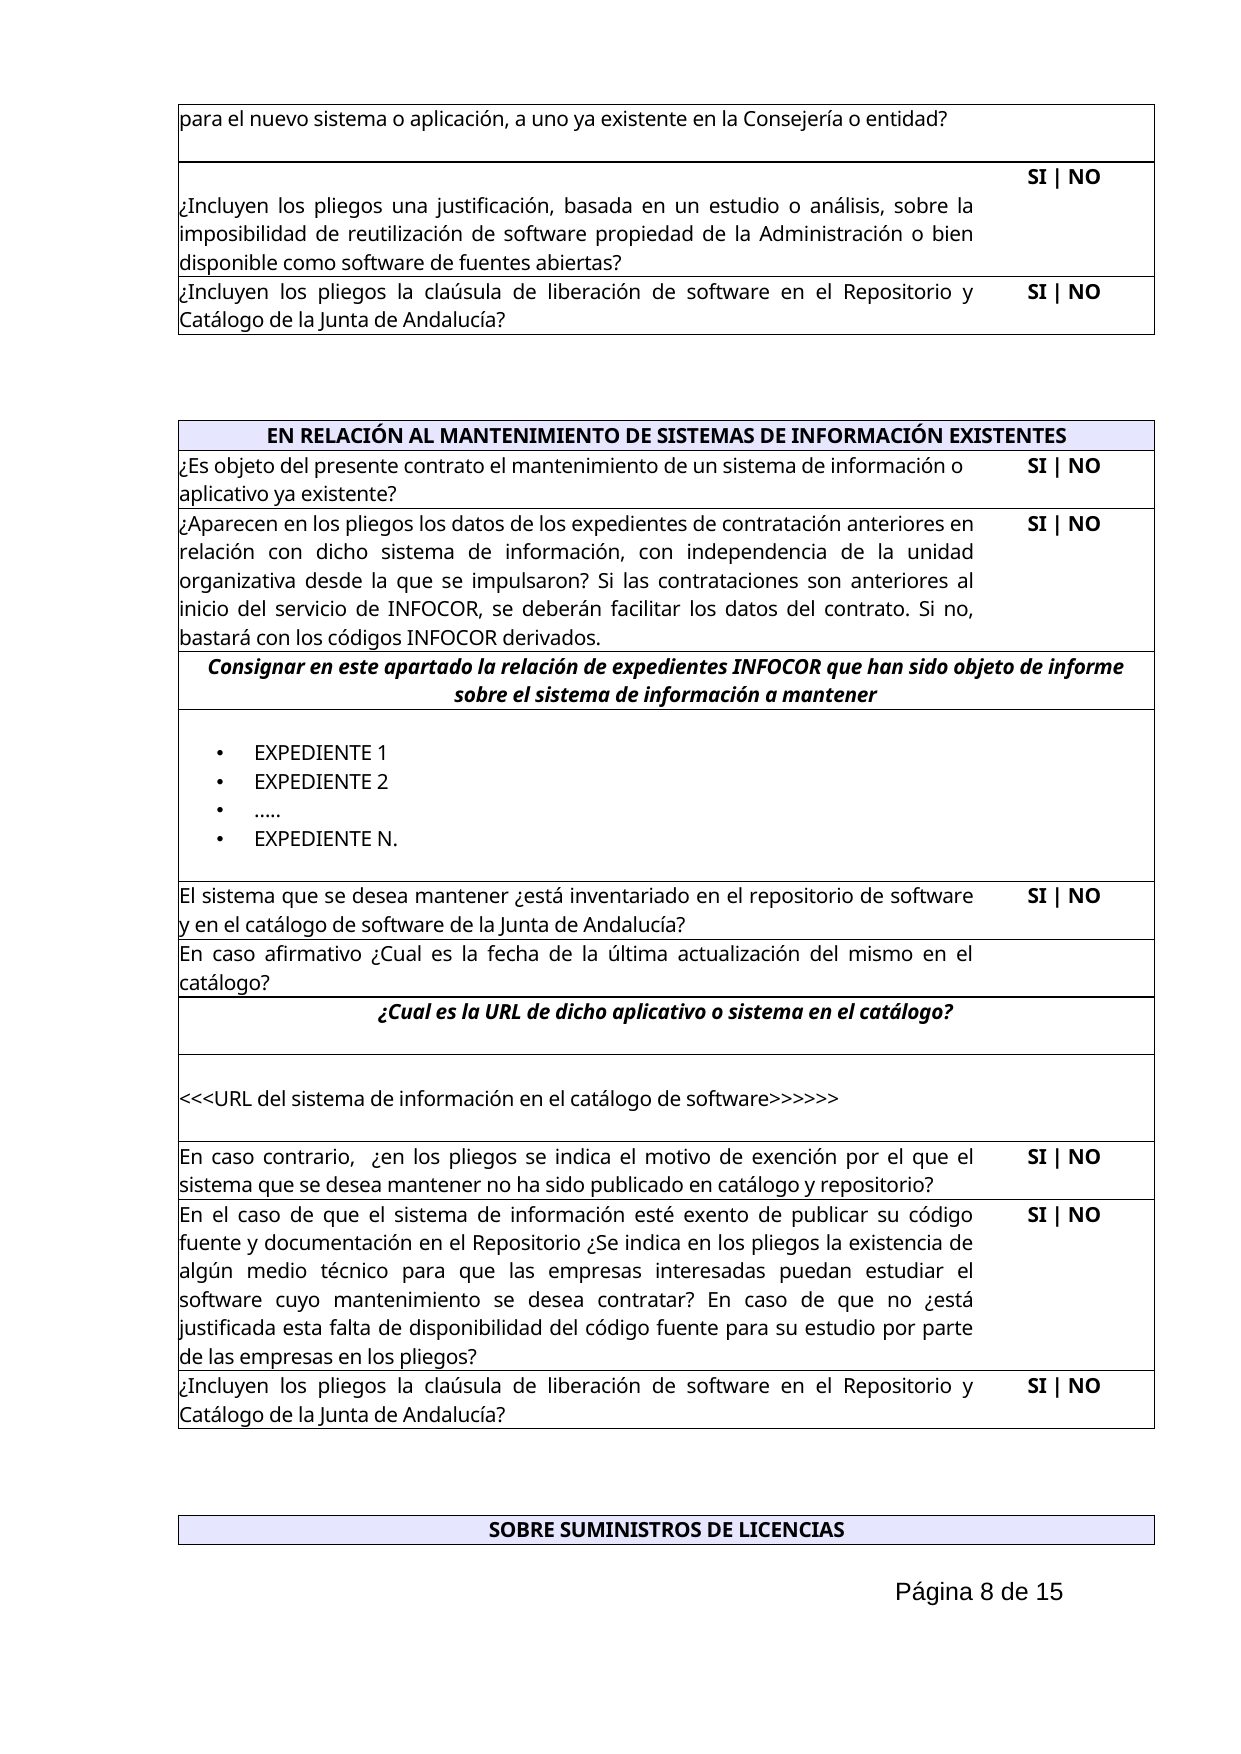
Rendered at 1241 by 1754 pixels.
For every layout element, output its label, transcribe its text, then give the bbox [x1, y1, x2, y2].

table_cell SI | NO [974, 163, 1154, 276]
table_cell SI | NO [974, 451, 1154, 508]
table_cell SI | NO [974, 277, 1154, 334]
table_cell En el caso de que el sistema de información esté exento de publicar su código fuente y documentación en el Repositorio ¿Se indica en los pliegos la existencia de algún medio técnico para que las empresas interesadas puedan estudiar el software cuyo mantenimiento se desea contratar? En caso de que no ¿está justificada esta falta de disponibilidad del código fuente para su estudio por parte de las empresas en los pliegos? [179, 1200, 974, 1370]
table_header EN RELACIÓN AL MANTENIMIENTO DE SISTEMAS DE INFORMACIÓN EXISTENTES [179, 421, 1154, 450]
table_cell SI | NO [974, 1371, 1154, 1428]
table_cell El sistema que se desea mantener ¿está inventariado en el repositorio de software y en el catálogo de software de la Junta de Andalucía? [179, 882, 974, 938]
table_cell ¿Es objeto del presente contrato el mantenimiento de un sistema de información o aplicativo ya existente? [179, 451, 974, 508]
table_cell ¿Cual es la URL de dicho aplicativo o sistema en el catálogo? [179, 998, 1154, 1054]
table_cell [974, 105, 1154, 161]
table_cell ¿Incluyen los pliegos la claúsula de liberación de software en el Repositorio y Catálogo de la Junta de Andalucía? [179, 1371, 974, 1428]
table_cell ¿Aparecen en los pliegos los datos de los expedientes de contratación anteriores en relación con dicho sistema de información, con independencia de la unidad organizativa desde la que se impulsaron? Si las contrataciones son anteriores al inicio del servicio de INFOCOR, se deberán facilitar los datos del contrato. Si no, bastará con los códigos INFOCOR derivados. [179, 509, 974, 651]
table_cell [974, 940, 1154, 996]
table_header SOBRE SUMINISTROS DE LICENCIAS [179, 1516, 1154, 1544]
table_cell <<<URL del sistema de información en el catálogo de software>>>>>> [179, 1055, 1154, 1141]
table_cell Consignar en este apartado la relación de expedientes INFOCOR que han sido objeto de informe sobre el sistema de información a mantener [179, 652, 1154, 709]
table_cell SI | NO [974, 509, 1154, 651]
table_cell EXPEDIENTE 1 EXPEDIENTE 2 ….. EXPEDIENTE N. [179, 710, 1154, 881]
table_cell SI | NO [974, 1200, 1154, 1370]
table_cell En caso contrario, ¿en los pliegos se indica el motivo de exención por el que el sistema que se desea mantener no ha sido publicado en catálogo y repositorio? [179, 1142, 974, 1199]
table_cell SI | NO [974, 1142, 1154, 1199]
table_cell ¿Incluyen los pliegos una justificación, basada en un estudio o análisis, sobre la imposibilidad de reutilización de software propiedad de la Administración o bien disponible como software de fuentes abiertas? [179, 163, 974, 276]
table_cell para el nuevo sistema o aplicación, a uno ya existente en la Consejería o entidad? [179, 105, 974, 161]
table_cell En caso afirmativo ¿Cual es la fecha de la última actualización del mismo en el catálogo? [179, 940, 974, 996]
table_cell ¿Incluyen los pliegos la claúsula de liberación de software en el Repositorio y Catálogo de la Junta de Andalucía? [179, 277, 974, 334]
table_cell SI | NO [974, 882, 1154, 938]
